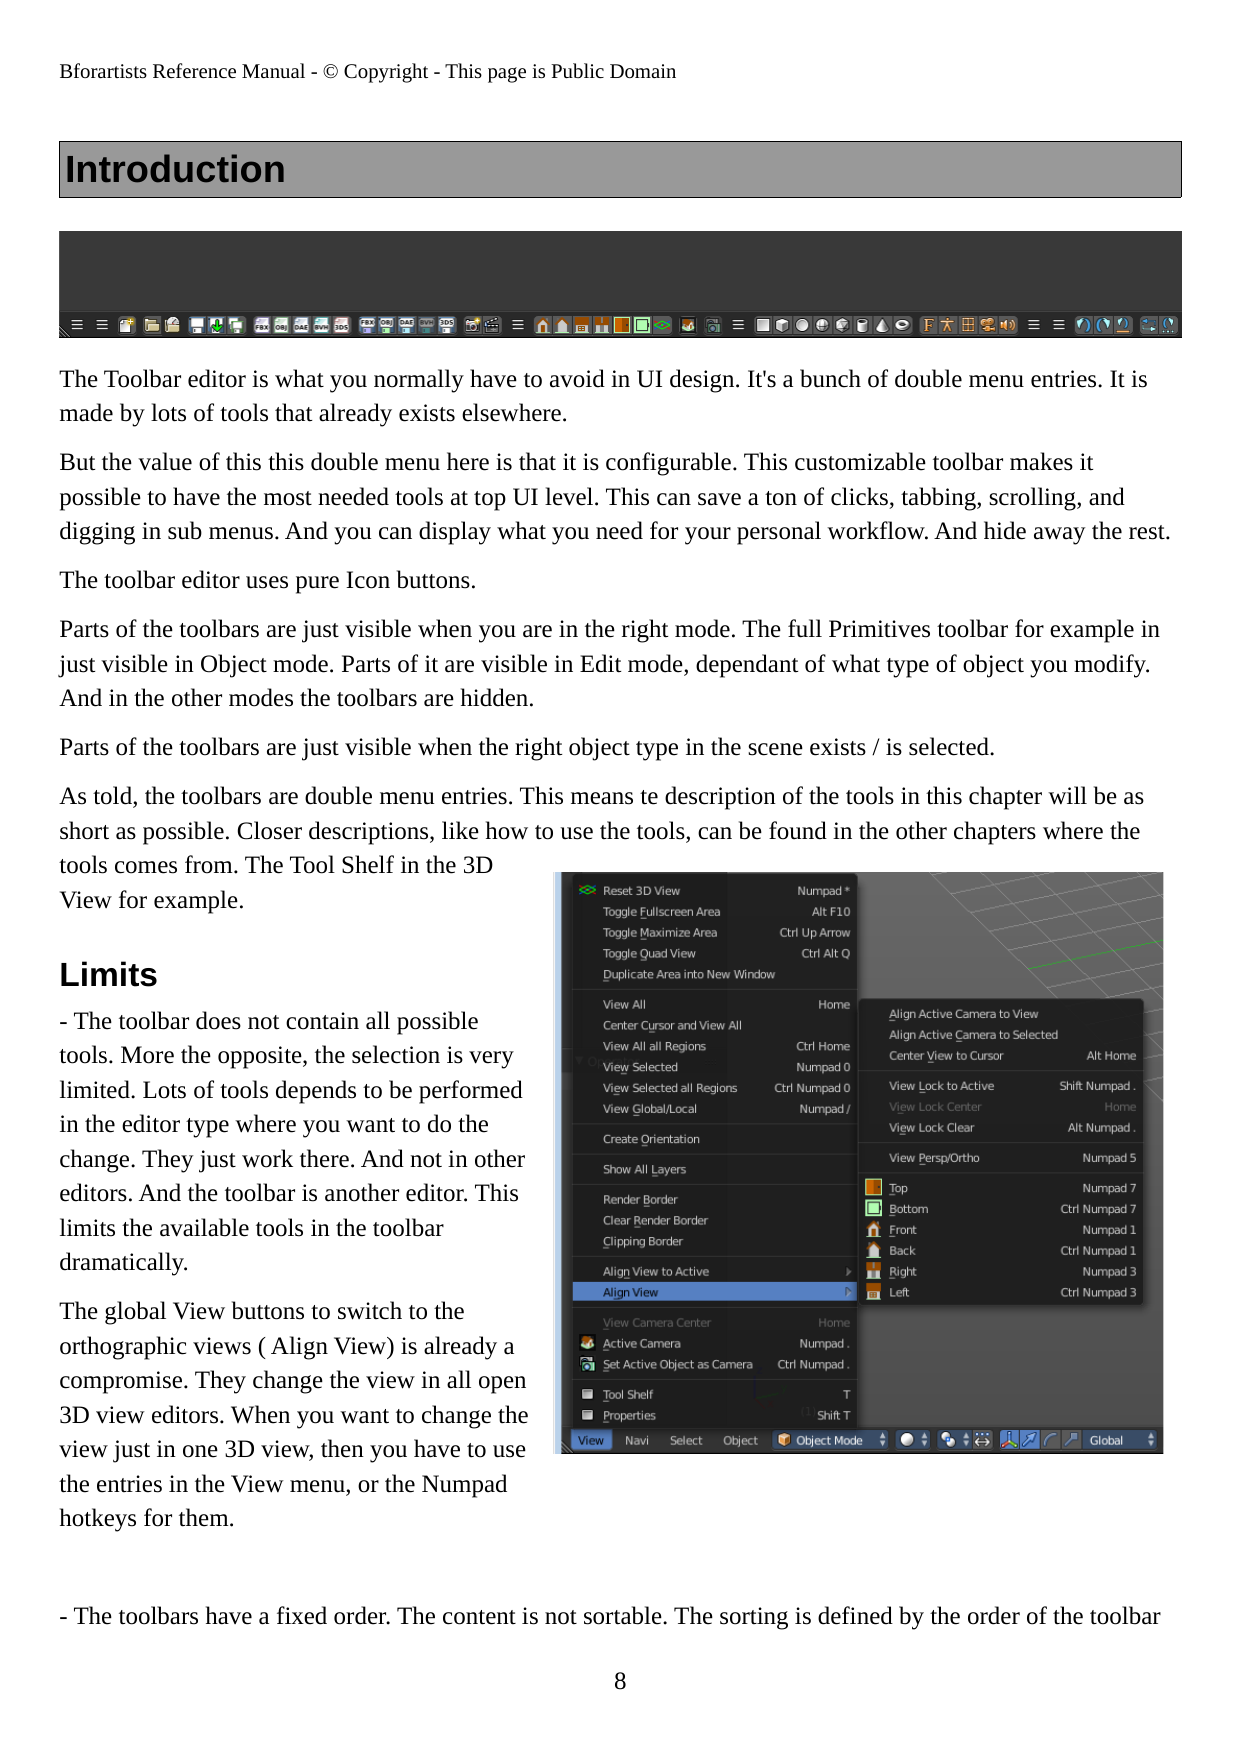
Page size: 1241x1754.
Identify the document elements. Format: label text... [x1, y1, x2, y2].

text Parts of the toolbars are just visible when you are in the right mode. The full Primitives toolbar for example in just visible in Object mode. Parts of it are visible in Edit mode, dependant of what type of object you modify. And in the other modes the toolbars are hidden. [59, 614, 1181, 712]
text Parts of the toolbars are just visible when the right object type in the scene exists / is selected. [59, 732, 1181, 761]
text But the value of this this double menu here is that it is configurable. This customizable toolbar makes it possible to have the most needed tools at top UI level. This can save a ton of clicks, tabbing, scrolling, and digging in sub menus. And you can display what you need for your personal workflow. And hide away the rest. [59, 447, 1181, 545]
text As told, the toolbars are double menu entries. This means te description of the tools in this chapter will be as short as possible. Closer descriptions, like how to use the tools, can be found in the other chapters where the tools comes from. The Tool Shelf in the 3D View for example. [59, 781, 1181, 914]
text - The toolbar does not contain all possible tools. More the opposite, the selection is very limited. Lots of tools depends to be performed in the editor type where you want to do the change. They just work there. And not in other editors. And the toolbar is another editor. This limits the available tools in the toolbar dramatically. [59, 1006, 553, 1276]
text The Toolbar editor is what you normally have to avoid in UI design. It's a bunch of double menu entries. It is made by lots of tools that already exists elsewhere. [59, 364, 1181, 427]
text The toolbar editor uses pure Icon buttons. [59, 565, 1181, 594]
subtitle [1164, 955, 1181, 993]
text - The toolbars have a fixed order. The content is not sortable. The sorting is defined by the order of the toolbar [59, 1601, 1181, 1630]
table_header Introduction [60, 142, 1181, 197]
subtitle Limits [59, 955, 553, 993]
picture [59, 231, 1182, 338]
picture [553, 872, 1164, 1454]
text The global View buttons to switch to the orthographic views ( Align View) is already a compromise. They change the view in all open 3D view editors. When you want to change the view just in one 3D view, then you have to use the entries in the View menu, or the Numpad hotkeys for them. [59, 1296, 1181, 1532]
